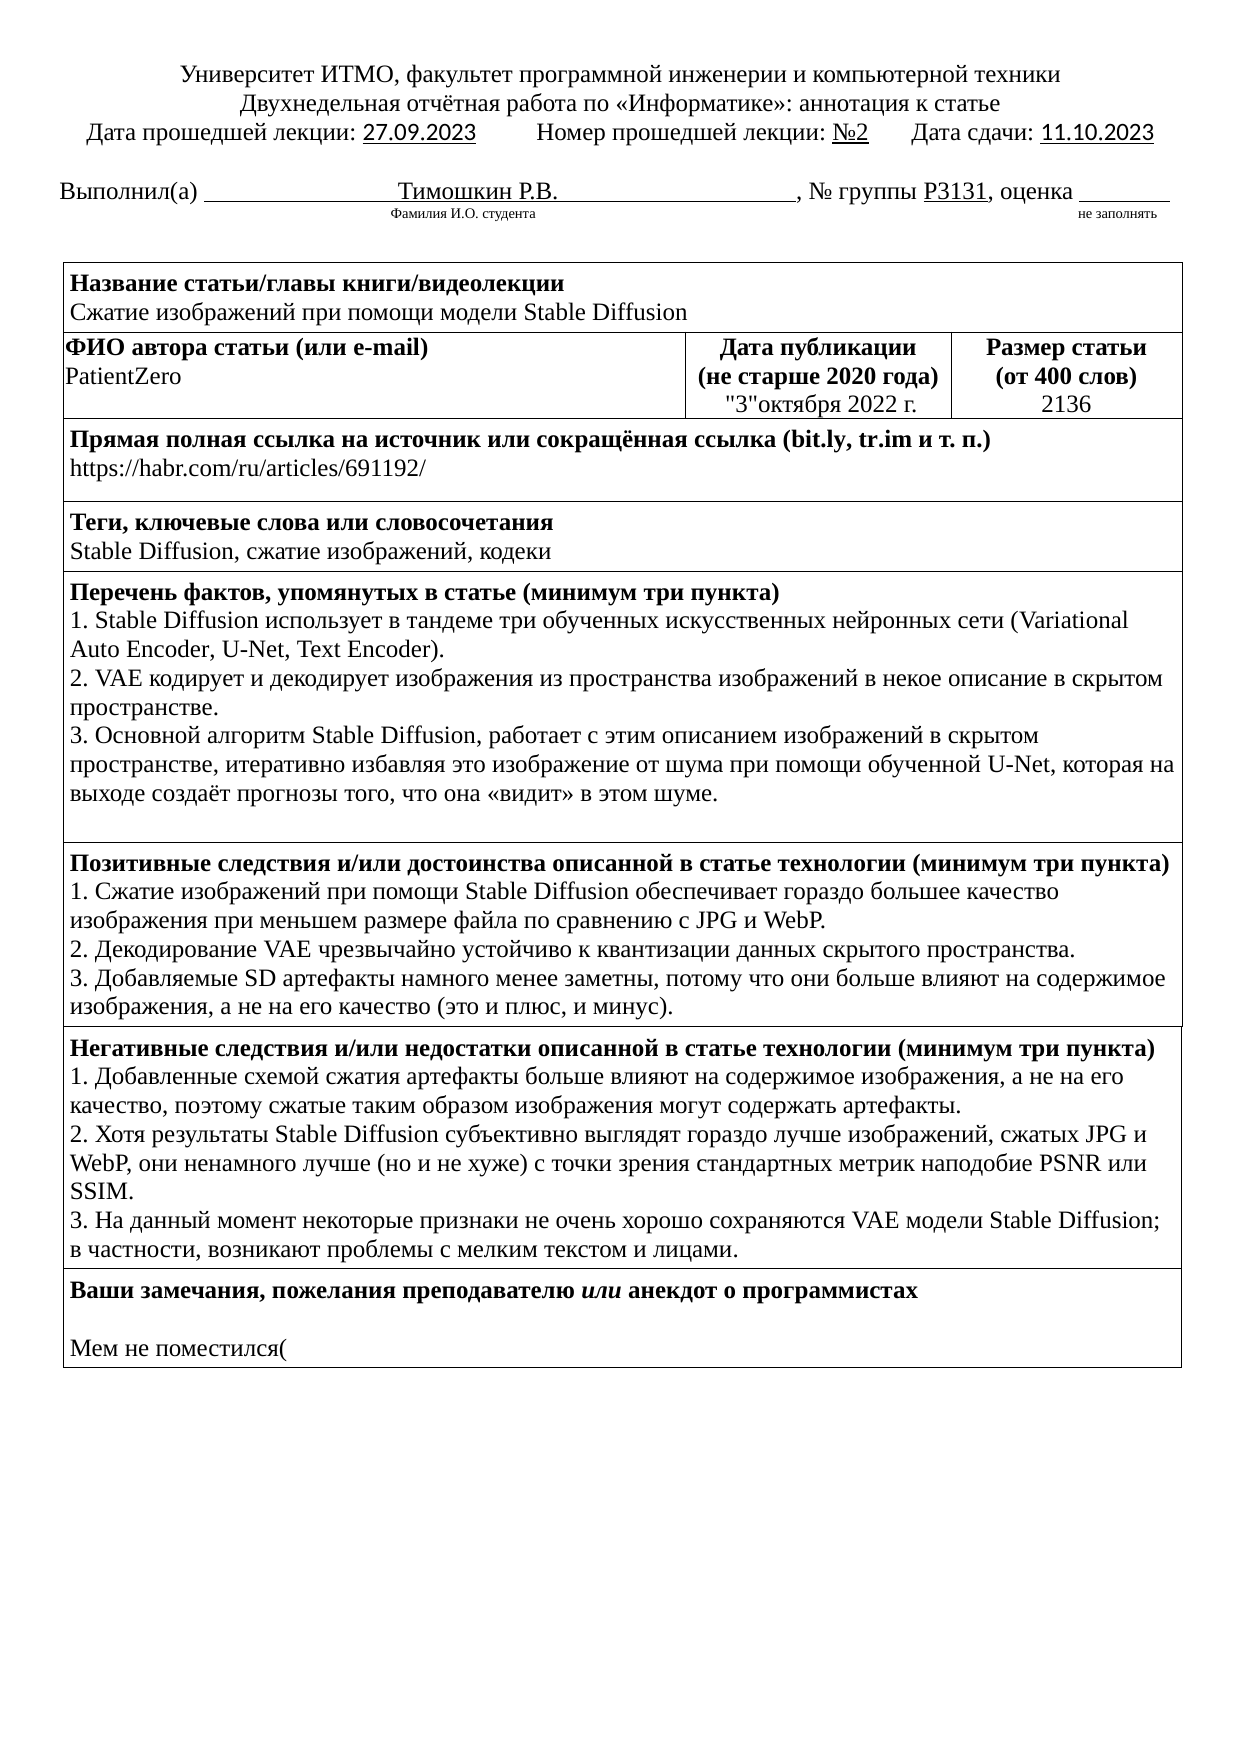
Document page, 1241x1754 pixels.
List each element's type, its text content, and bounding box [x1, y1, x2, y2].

table_cell Позитивные следствия и/или достоинства описанной в статье технологии (минимум три пункта) 1. Сжатие изображений при помощи Stable Diffusion обеспечивает гораздо большее качество изображения при меньшем размере файла по сравнению с JPG и WebP. 2. Декодирование VAE чрезвычайно устойчиво к квантизации данных скрытого пространства. 3. Добавляемые SD артефакты намного менее заметны, потому что они больше влияют на содержимое изображения, а не на его качество (это и плюс, и минус). [64, 843, 1182, 1026]
text Фамилия И.О. студента не заполнять [59, 204, 1181, 233]
table_cell Ваши замечания, пожелания преподавателю или анекдот о программистах Мем не поместился( [64, 1269, 1181, 1367]
text Университет ИТМО, факультет программной инженерии и компьютерной техники [59, 59, 1181, 88]
table_cell Негативные следствия и/или недостатки описанной в статье технологии (минимум три пункта) 1. Добавленные схемой сжатия артефакты больше влияют на содержимое изображения, а не на его качество, поэтому сжатые таким образом изображения могут содержать артефакты. 2. Хотя результаты Stable Diffusion субъективно выглядят гораздо лучше изображений, сжатых JPG и WebP, они ненамного лучше (но и не хуже) с точки зрения стандартных метрик наподобие PSNR или SSIM. 3. На данный момент некоторые признаки не очень хорошо сохраняются VAE модели Stable Diffusion; в частности, возникают проблемы с мелким текстом и лицами. [64, 1027, 1181, 1268]
table_cell Перечень фактов, упомянутых в статье (минимум три пункта) 1. Stable Diffusion использует в тандеме три обученных искусственных нейронных сети (Variational Auto Encoder, U-Net, Text Encoder). 2. VAE кодирует и декодирует изображения из пространства изображений в некое описание в скрытом пространстве. 3. Основной алгоритм Stable Diffusion, работает с этим описанием изображений в скрытом пространстве, итеративно избавляя это изображение от шума при помощи обученной U-Net, которая на выходе создаёт прогнозы того, что она «видит» в этом шуме. [64, 572, 1182, 841]
table_cell Прямая полная ссылка на источник или сокращённая ссылка (bit.ly, tr.im и т. п.) https://habr.com/ru/articles/691192/ [64, 419, 1182, 501]
text Выполнил(а) Тимошкин Р.В. , № группы P3131, оценка [59, 176, 1181, 204]
table_cell ФИО автора статьи (или e-mail) PatientZero [64, 333, 685, 418]
text Двухнедельная отчётная работа по «Информатике»: аннотация к статье [59, 88, 1181, 117]
table_cell Дата публикации (не старше 2020 года) "3"октября 2022 г. [686, 333, 951, 418]
table_cell Размер статьи (от 400 слов) 2136 [952, 333, 1182, 418]
text Дата прошедшей лекции: 27.09.2023 Номер прошедшей лекции: №2 Дата сдачи: 11.10.2023 [59, 117, 1181, 147]
table_header Название статьи/главы книги/видеолекции Сжатие изображений при помощи модели Stable Diffusion [64, 263, 1182, 332]
table_cell Теги, ключевые слова или словосочетания Stable Diffusion, сжатие изображений, кодеки [64, 502, 1182, 571]
